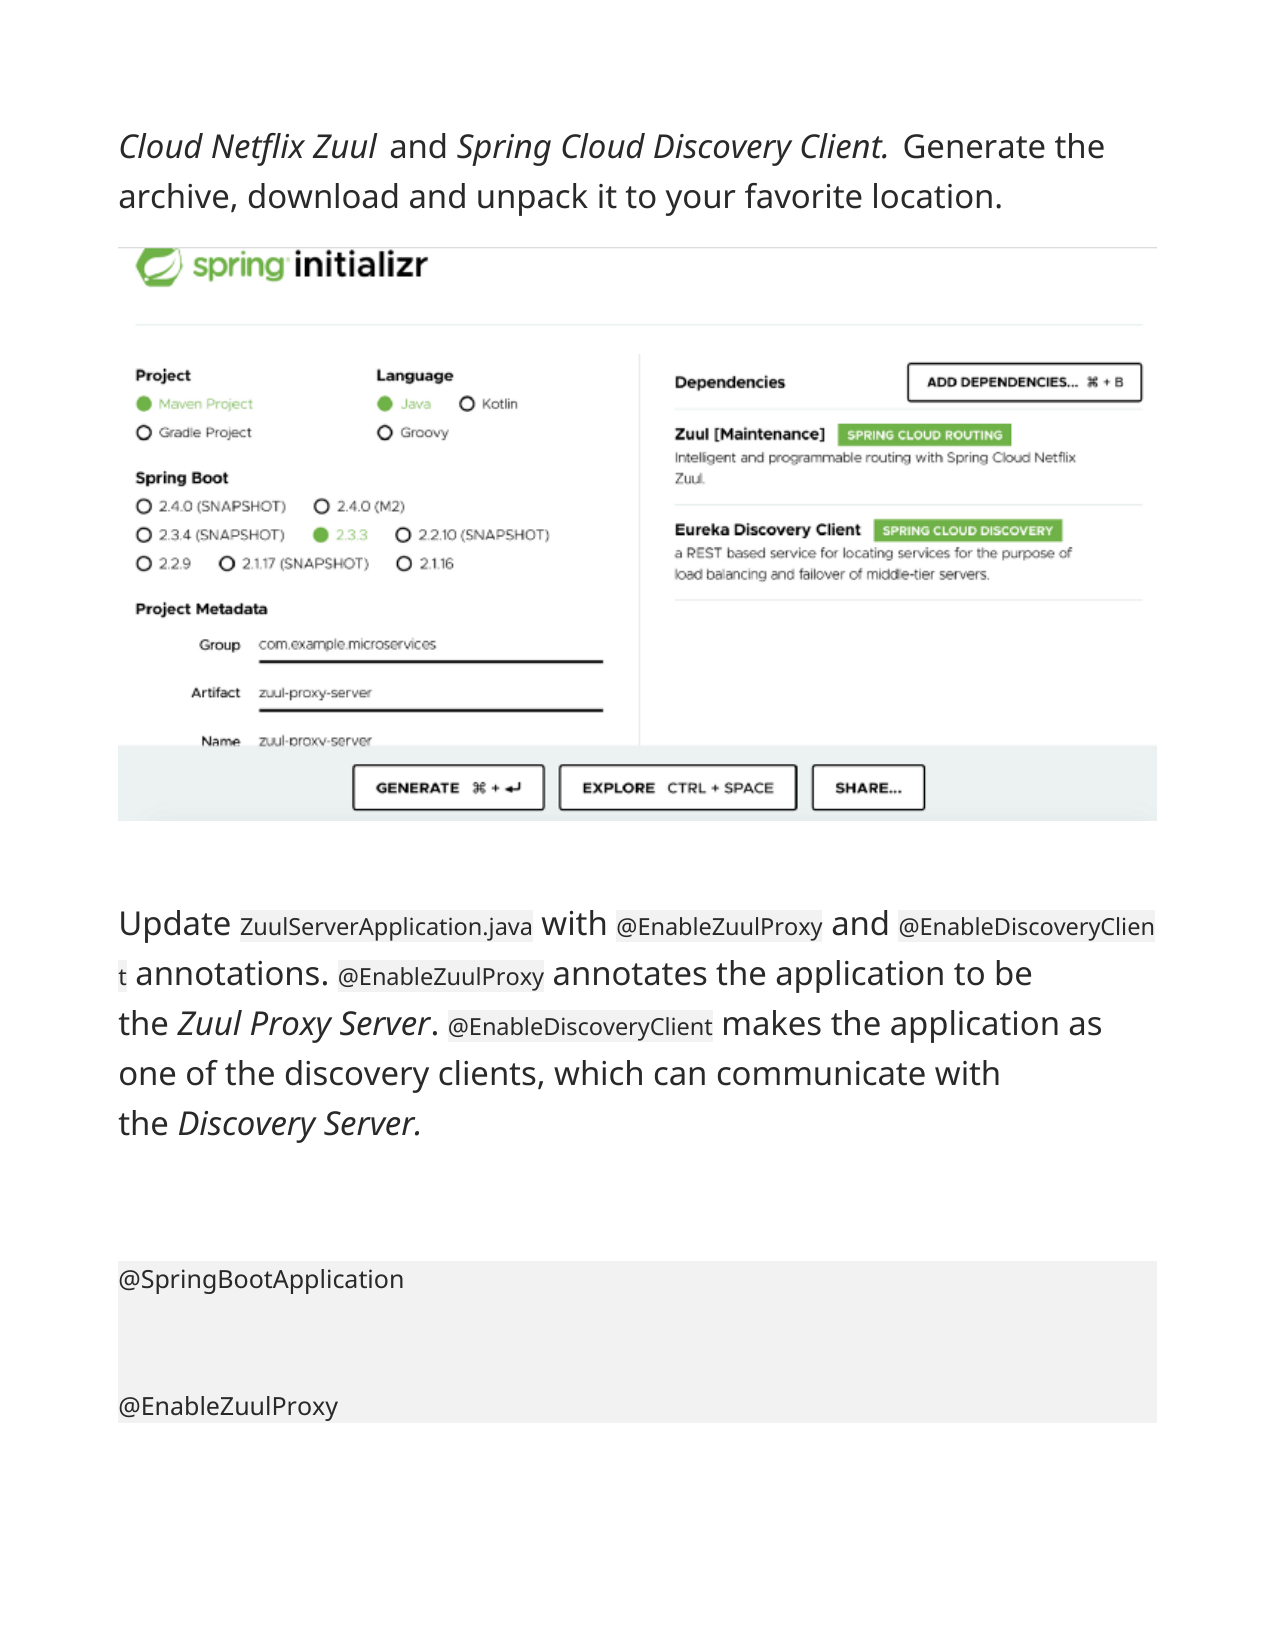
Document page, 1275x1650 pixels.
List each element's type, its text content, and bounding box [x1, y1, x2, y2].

text @SpringBootApplication [118, 1261, 1157, 1296]
text Cloud Netflix Zuul and Spring Cloud Discovery Client. Generate the archive, download and unpack it to your favorite location. [118, 118, 1157, 218]
picture [118, 247, 1157, 821]
text @EnableZuulProxy [118, 1389, 1157, 1423]
text Update ZuulServerApplication.java with @EnableZuulProxy and @EnableDiscoveryClient annotations. @EnableZuulProxy annotates the application to be the Zuul Proxy Server. @EnableDiscoveryClient makes the application as one of the discovery clients, which can communicate with the Discovery Server. [118, 894, 1157, 1144]
